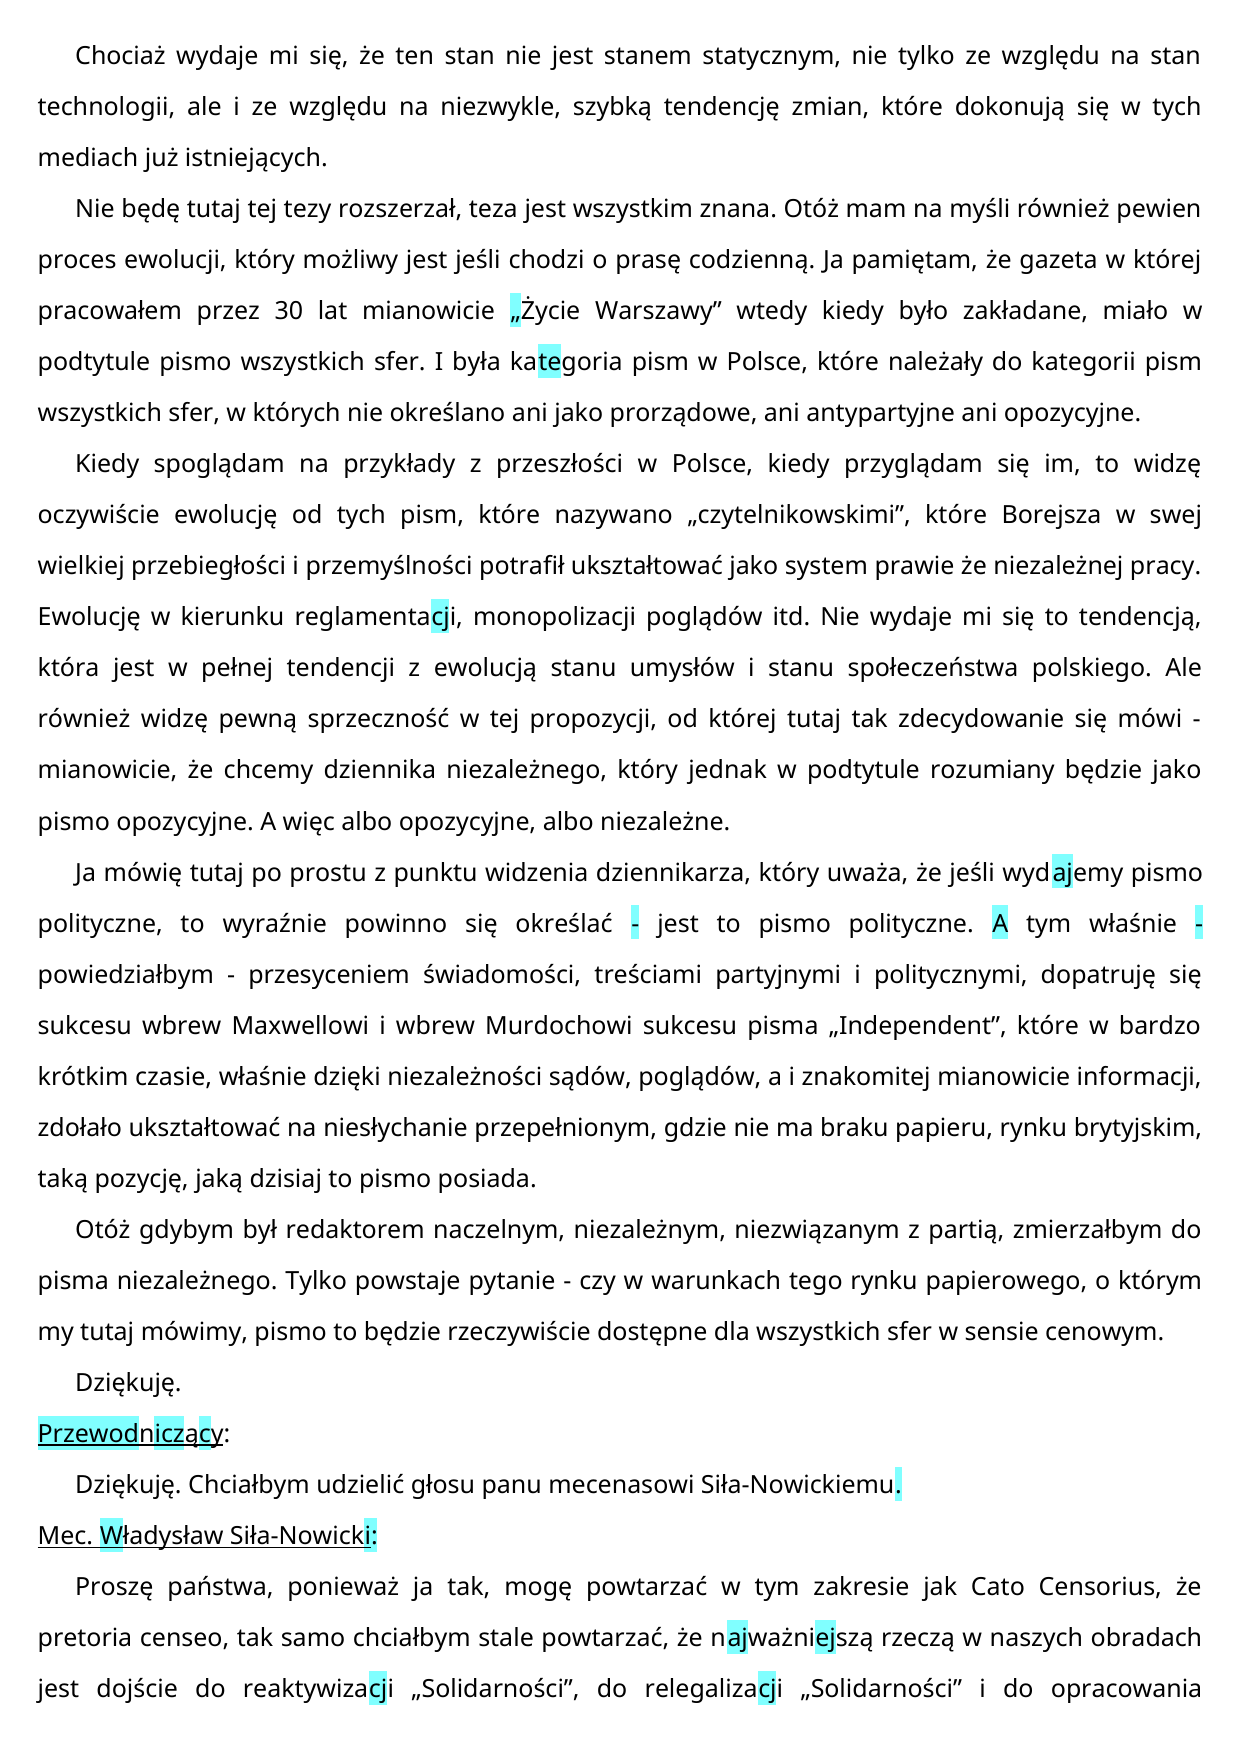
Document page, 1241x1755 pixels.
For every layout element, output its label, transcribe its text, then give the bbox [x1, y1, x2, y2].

text Ja mówię tutaj po prostu z punktu widzenia dziennikarza, który uważa, że jeśli wydajemy pismo polityczne, to wyraźnie powinno się określać - jest to pismo polityczne. A tym właśnie - powiedziałbym - przesyceniem świadomości, treściami partyjnymi i politycznymi, dopatruję się sukcesu wbrew Maxwellowi i wbrew Murdochowi sukcesu pisma „Independent”, które w bardzo krótkim czasie, właśnie dzięki niezależności sądów, poglądów, a i znakomitej mianowicie informacji, zdołało ukształtować na niesłychanie przepełnionym, gdzie nie ma braku papieru, rynku brytyjskim, taką pozycję, jaką dzisiaj to pismo posiada. [37, 854, 1203, 1194]
text Dziękuję. Chciałbym udzielić głosu panu mecenasowi Siła-Nowickiemu. [37, 1467, 1203, 1501]
text Nie będę tutaj tej tezy rozszerzał, teza jest wszystkim znana. Otóż mam na myśli również pewien proces ewolucji, który możliwy jest jeśli chodzi o prasę codzienną. Ja pamiętam, że gazeta w której pracowałem przez 30 lat mianowicie „Życie Warszawy” wtedy kiedy było zakładane, miało w podtytule pismo wszystkich sfer. I była kategoria pism w Polsce, które należały do kategorii pism wszystkich sfer, w których nie określano ani jako prorządowe, ani antypartyjne ani opozycyjne. [37, 191, 1203, 429]
text Chociaż wydaje mi się, że ten stan nie jest stanem statycznym, nie tylko ze względu na stan technologii, ale i ze względu na niezwykle, szybką tendencję zmian, które dokonują się w tych mediach już istniejących. [37, 37, 1203, 174]
text Mec. Władysław Siła-Nowicki: [37, 1518, 1203, 1552]
subtitle Przewodniczący: [37, 1416, 1203, 1450]
text Otóż gdybym był redaktorem naczelnym, niezależnym, niezwiązanym z partią, zmierzałbym do pisma niezależnego. Tylko powstaje pytanie - czy w warunkach tego rynku papierowego, o którym my tutaj mówimy, pismo to będzie rzeczywiście dostępne dla wszystkich sfer w sensie cenowym. [37, 1211, 1203, 1348]
text Dziękuję. [37, 1364, 1203, 1399]
text Kiedy spoglądam na przykłady z przeszłości w Polsce, kiedy przyglądam się im, to widzę oczywiście ewolucję od tych pism, które nazywano „czytelnikowskimi”, które Borejsza w swej wielkiej przebiegłości i przemyślności potrafił ukształtować jako system prawie że niezależnej pracy. Ewolucję w kierunku reglamentacji, monopolizacji poglądów itd. Nie wydaje mi się to tendencją, która jest w pełnej tendencji z ewolucją stanu umysłów i stanu społeczeństwa polskiego. Ale również widzę pewną sprzeczność w tej propozycji, od której tutaj tak zdecydowanie się mówi - mianowicie, że chcemy dziennika niezależnego, który jednak w podtytule rozumiany będzie jako pismo opozycyjne. A więc albo opozycyjne, albo niezależne. [37, 446, 1203, 837]
text Proszę państwa, ponieważ ja tak, mogę powtarzać w tym zakresie jak Cato Censorius, że pretoria censeo, tak samo chciałbym stale powtarzać, że najważniejszą rzeczą w naszych obradach jest dojście do reaktywizacji „Solidarności”, do relegalizacji „Solidarności” i do opracowania [37, 1569, 1203, 1705]
